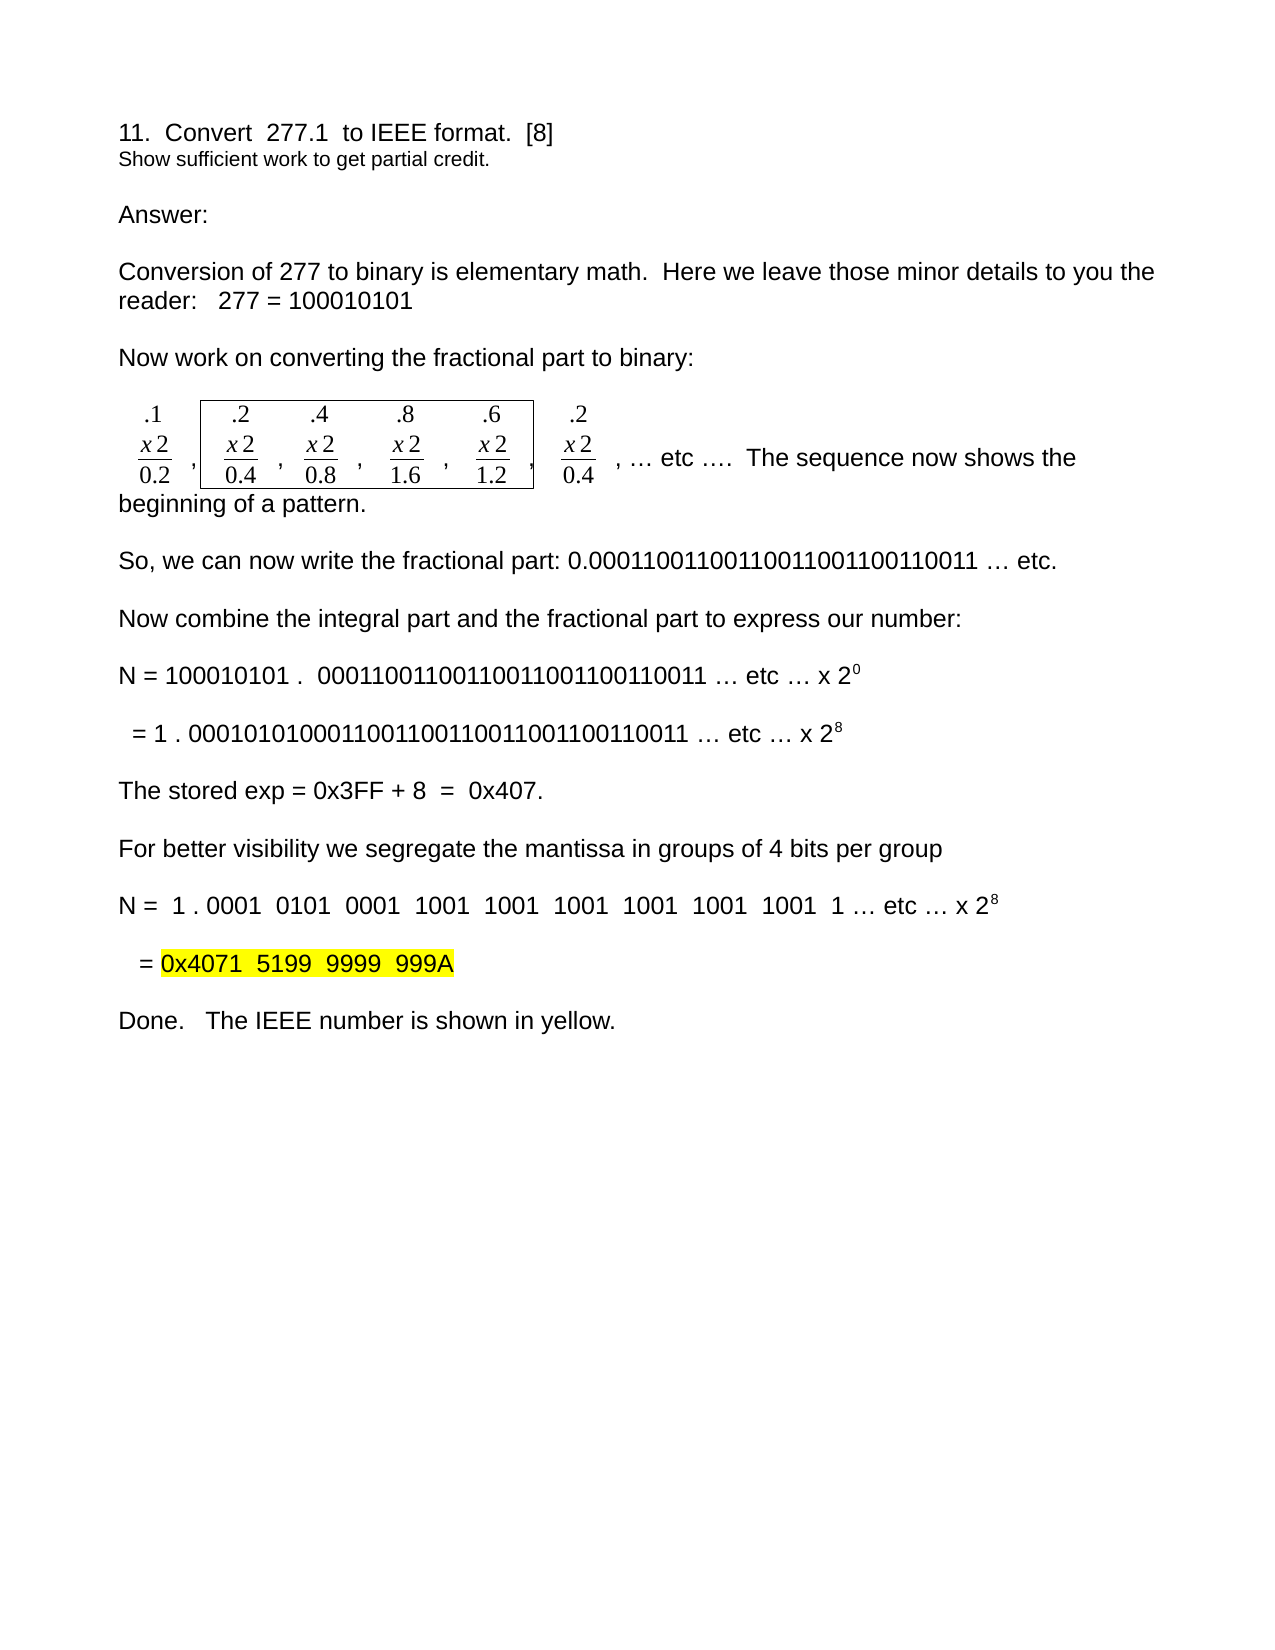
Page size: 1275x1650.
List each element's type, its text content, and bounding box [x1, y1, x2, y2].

text For better visibility we segregate the mantissa in groups of 4 bits per group [118, 834, 1157, 862]
text So, we can now write the fractional part: 0.00011001100110011001100110011 … etc. [118, 546, 1157, 575]
text 11. Convert 277.1 to IEEE format. [8] [118, 118, 1157, 147]
text Done. The IEEE number is shown in yellow. [118, 1006, 1157, 1035]
text N = 1 . 0001 0101 0001 1001 1001 1001 1001 1001 1001 1 … etc … x 28 [118, 891, 1157, 920]
text Answer: [118, 199, 1157, 228]
text = 0x4071 5199 9999 999A [118, 949, 1157, 977]
text Conversion of 277 to binary is elementary math. Here we leave those minor details to you the reader: 277 = 100010101 [118, 257, 1157, 314]
text Show sufficient work to get partial credit. [118, 147, 1157, 171]
text N = 100010101 . 00011001100110011001100110011 … etc … x 20 [118, 661, 1157, 690]
text , ,, , , , … etc …. The sequence now shows the beginning of a pattern. [118, 401, 1157, 517]
text = 1 . 0001010100011001100110011001100110011 … etc … x 28 [118, 719, 1157, 747]
text Now work on converting the fractional part to binary: [118, 343, 1157, 372]
text Now combine the integral part and the fractional part to express our number: [118, 604, 1157, 632]
text The stored exp = 0x3FF + 8 = 0x407. [118, 776, 1157, 805]
